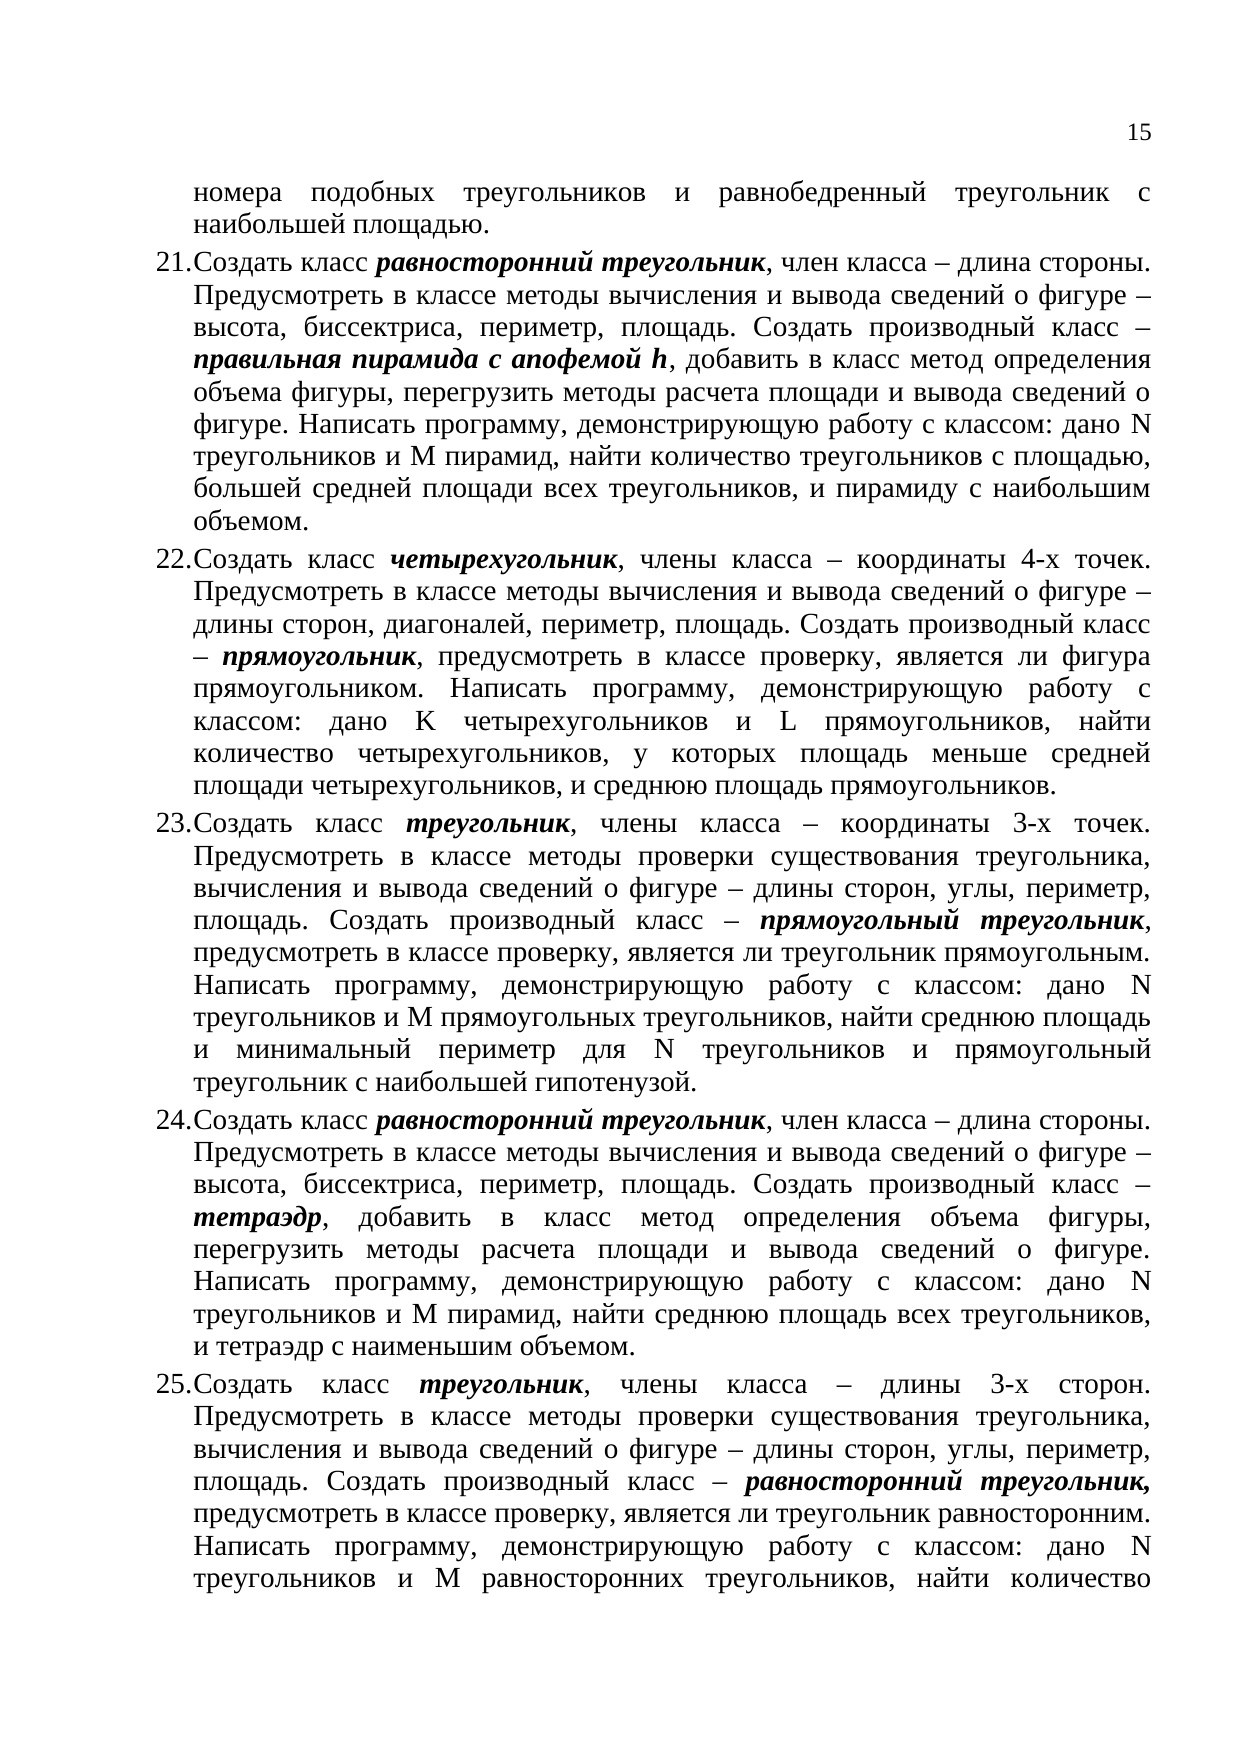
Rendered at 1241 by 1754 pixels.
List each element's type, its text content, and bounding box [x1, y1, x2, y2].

list Создать класс треугольник, члены класса – длины 3-х сторон. Предусмотреть в классе методы проверки существования треугольника, вычисления и вывода сведений о фигуре – длины сторон, углы, периметр, площадь. Создать производный класс – равносторонний треугольник, предусмотреть в классе проверку, является ли треугольник равносторонним. Написать программу, демонстрирующую работу с классом: дано N треугольников и M равносторонних треугольников, найти количество [156, 1367, 1152, 1593]
list Создать класс четырехугольник, члены класса – координаты 4-х точек. Предусмотреть в классе методы вычисления и вывода сведений о фигуре – длины сторон, диагоналей, периметр, площадь. Создать производный класс – прямоугольник, предусмотреть в классе проверку, является ли фигура прямоугольником. Написать программу, демонстрирующую работу с классом: дано K четырехугольников и L прямоугольников, найти количество четырехугольников, у которых площадь меньше средней площади четырехугольников, и среднюю площадь прямоугольников. [156, 542, 1152, 801]
list Создать класс равносторонний треугольник, член класса – длина стороны. Предусмотреть в классе методы вычисления и вывода сведений о фигуре – высота, биссектриса, периметр, площадь. Создать производный класс – тетраэдр, добавить в класс метод определения объема фигуры, перегрузить методы расчета площади и вывода сведений о фигуре. Написать программу, демонстрирующую работу с классом: дано N треугольников и M пирамид, найти среднюю площадь всех треугольников, и тетраэдр с наименьшим объемом. [156, 1103, 1152, 1362]
list номера подобных треугольников и равнобедренный треугольник с наибольшей площадью. [156, 175, 1152, 240]
list Создать класс треугольник, члены класса – координаты 3-х точек. Предусмотреть в классе методы проверки существования треугольника, вычисления и вывода сведений о фигуре – длины сторон, углы, периметр, площадь. Создать производный класс – прямоугольный треугольник, предусмотреть в классе проверку, является ли треугольник прямоугольным. Написать программу, демонстрирующую работу с классом: дано N треугольников и M прямоугольных треугольников, найти среднюю площадь и минимальный периметр для N треугольников и прямоугольный треугольник с наибольшей гипотенузой. [156, 807, 1152, 1097]
list Создать класс равносторонний треугольник, член класса – длина стороны. Предусмотреть в классе методы вычисления и вывода сведений о фигуре – высота, биссектриса, периметр, площадь. Создать производный класс – правильная пирамида с апофемой h, добавить в класс метод определения объема фигуры, перегрузить методы расчета площади и вывода сведений о фигуре. Написать программу, демонстрирующую работу с классом: дано N треугольников и M пирамид, найти количество треугольников с площадью, большей средней площади всех треугольников, и пирамиду с наибольшим объемом. [156, 246, 1152, 536]
